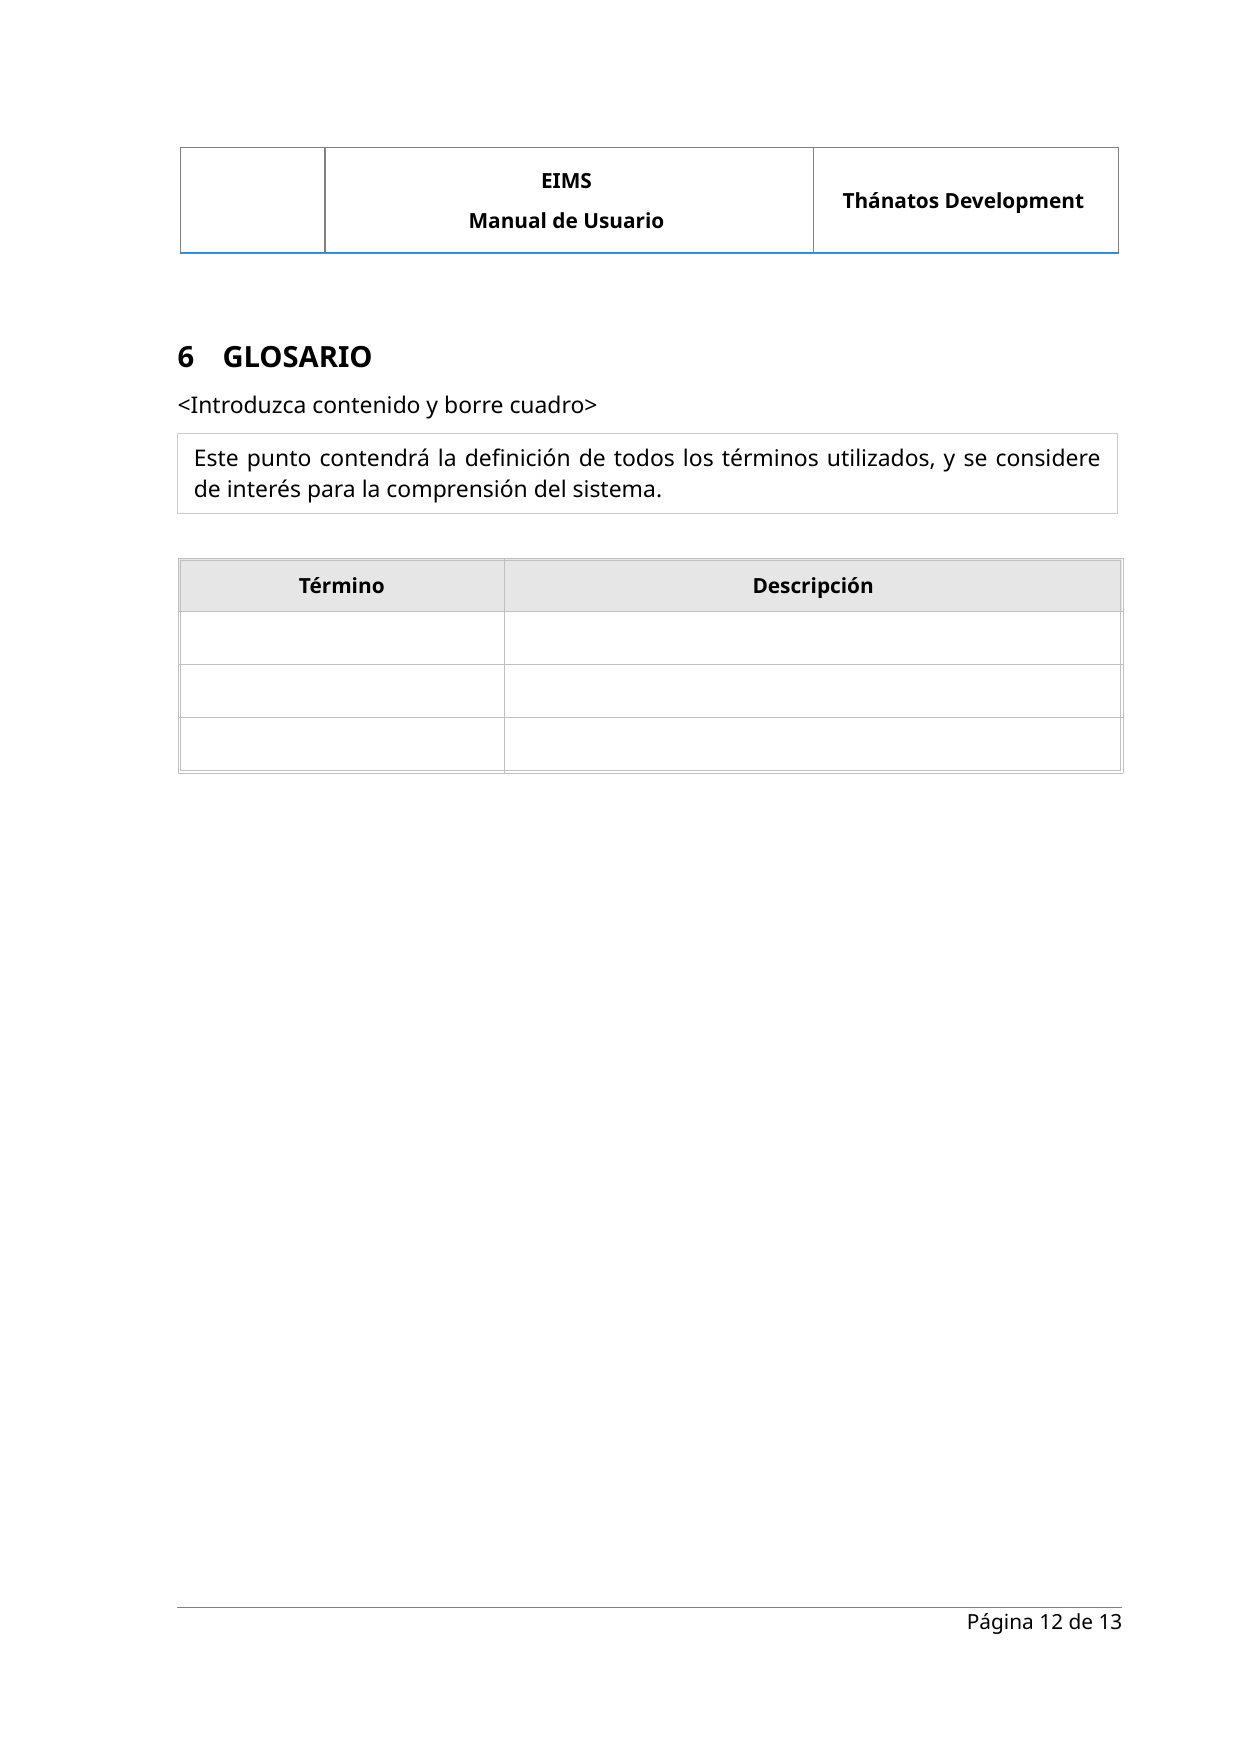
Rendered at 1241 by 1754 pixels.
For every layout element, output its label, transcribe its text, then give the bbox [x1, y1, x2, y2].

table_cell [505, 612, 1120, 664]
table_cell [181, 612, 504, 664]
text Este punto contendrá la definición de todos los términos utilizados, y se considere de interés para la comprensión del sistema. [194, 441, 1101, 504]
table_cell [181, 718, 504, 770]
text <Introduzca contenido y borre cuadro> [177, 389, 1122, 420]
table_cell [181, 665, 504, 717]
table_cell [505, 718, 1120, 770]
table_header Descripción [505, 561, 1120, 611]
subtitle GLOSARIO [177, 336, 1122, 376]
table_header Término [181, 561, 504, 611]
table_cell [505, 665, 1120, 717]
